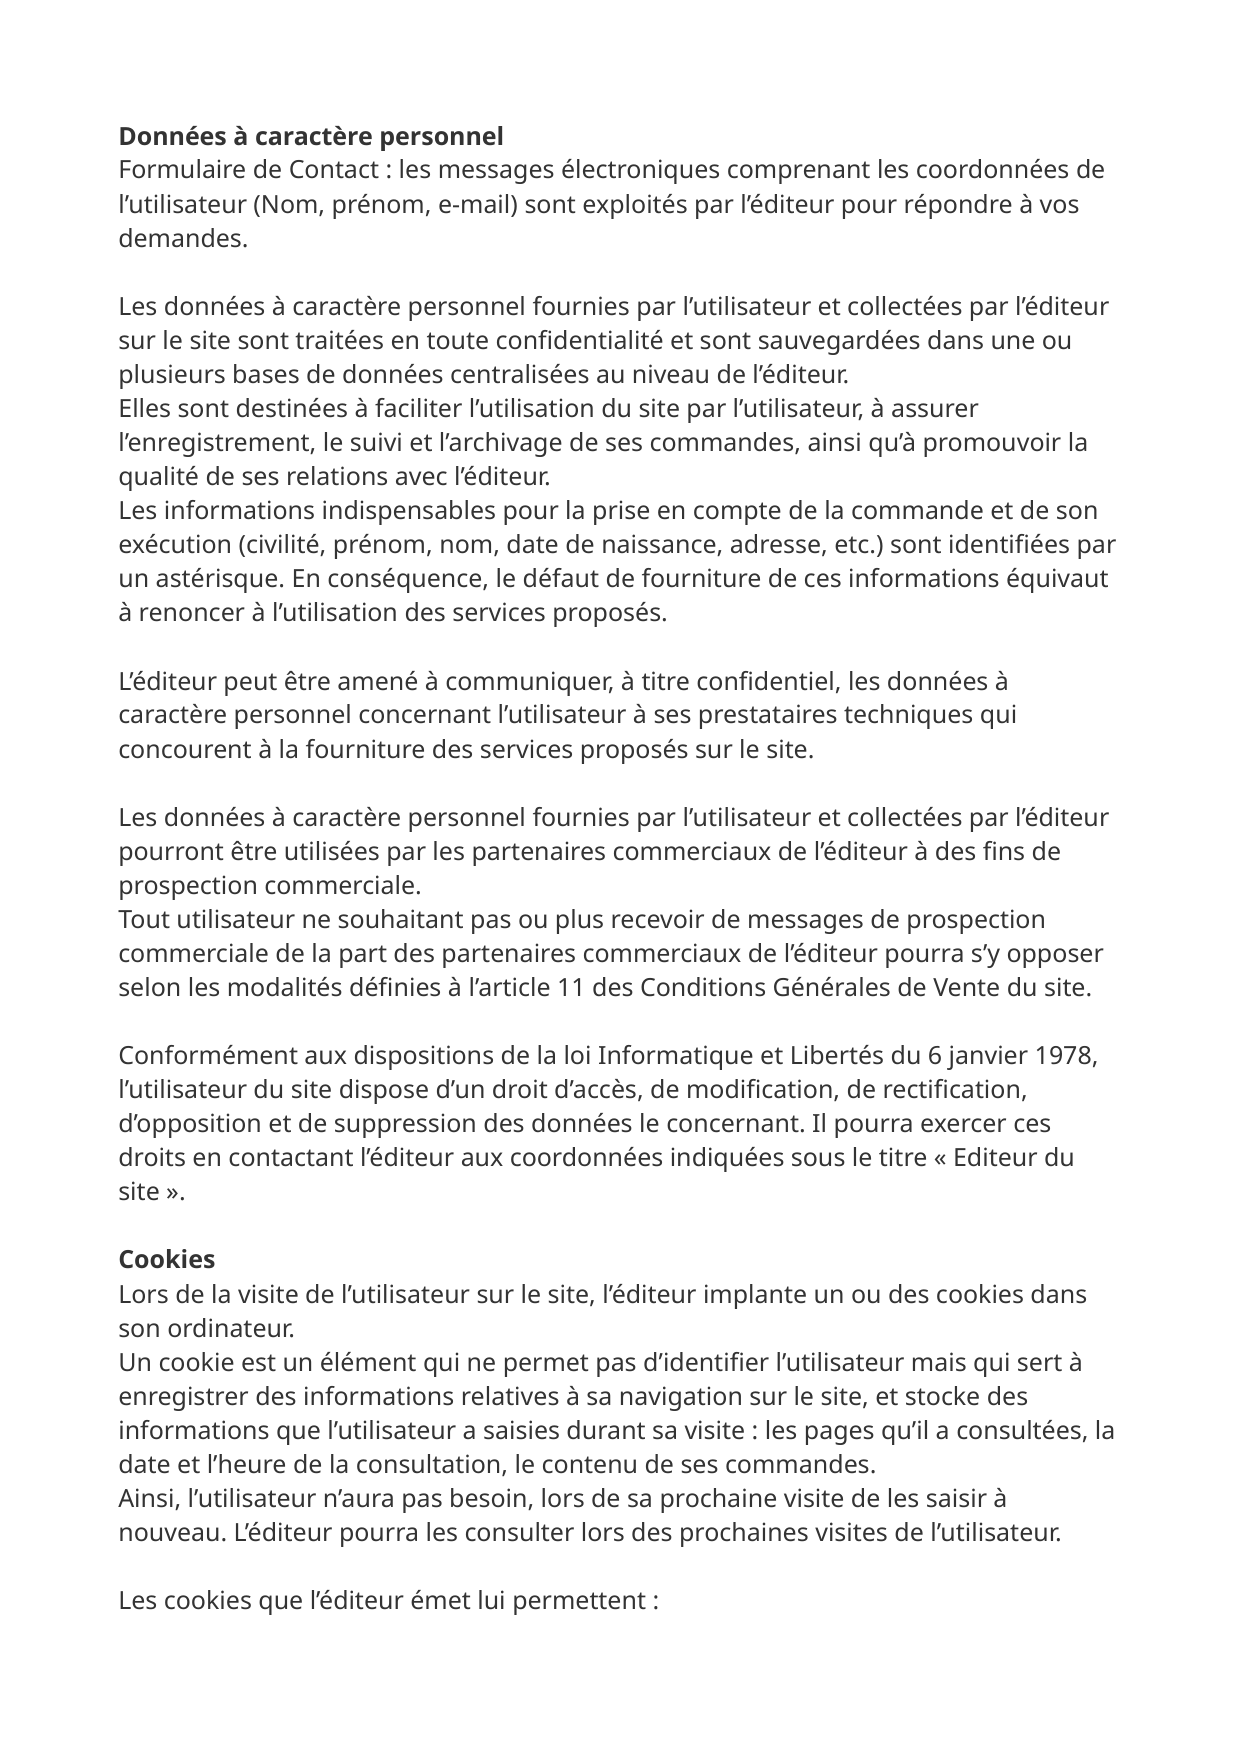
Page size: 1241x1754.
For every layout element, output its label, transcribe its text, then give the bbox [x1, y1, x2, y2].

text Données à caractère personnel Formulaire de Contact : les messages électroniques comprenant les coordonnées de l’utilisateur (Nom, prénom, e-mail) sont exploités par l’éditeur pour répondre à vos demandes. Les données à caractère personnel fournies par l’utilisateur et collectées par l’éditeur sur le site sont traitées en toute confidentialité et sont sauvegardées dans une ou plusieurs bases de données centralisées au niveau de l’éditeur. Elles sont destinées à faciliter l’utilisation du site par l’utilisateur, à assurer l’enregistrement, le suivi et l’archivage de ses commandes, ainsi qu’à promouvoir la qualité de ses relations avec l’éditeur. Les informations indispensables pour la prise en compte de la commande et de son exécution (civilité, prénom, nom, date de naissance, adresse, etc.) sont identifiées par un astérisque. En conséquence, le défaut de fourniture de ces informations équivaut à renoncer à l’utilisation des services proposés. L’éditeur peut être amené à communiquer, à titre confidentiel, les données à caractère personnel concernant l’utilisateur à ses prestataires techniques qui concourent à la fourniture des services proposés sur le site. Les données à caractère personnel fournies par l’utilisateur et collectées par l’éditeur pourront être utilisées par les partenaires commerciaux de l’éditeur à des fins de prospection commerciale. Tout utilisateur ne souhaitant pas ou plus recevoir de messages de prospection commerciale de la part des partenaires commerciaux de l’éditeur pourra s’y opposer selon les modalités définies à l’article 11 des Conditions Générales de Vente du site. Conformément aux dispositions de la loi Informatique et Libertés du 6 janvier 1978, l’utilisateur du site dispose d’un droit d’accès, de modification, de rectification, d’opposition et de suppression des données le concernant. Il pourra exercer ces droits en contactant l’éditeur aux coordonnées indiquées sous le titre « Editeur du site ». Cookies Lors de la visite de l’utilisateur sur le site, l’éditeur implante un ou des cookies dans son ordinateur. Un cookie est un élément qui ne permet pas d’identifier l’utilisateur mais qui sert à enregistrer des informations relatives à sa navigation sur le site, et stocke des informations que l’utilisateur a saisies durant sa visite : les pages qu’il a consultées, la date et l’heure de la consultation, le contenu de ses commandes. Ainsi, l’utilisateur n’aura pas besoin, lors de sa prochaine visite de les saisir à nouveau. L’éditeur pourra les consulter lors des prochaines visites de l’utilisateur. Les cookies que l’éditeur émet lui permettent : [118, 118, 1122, 1617]
